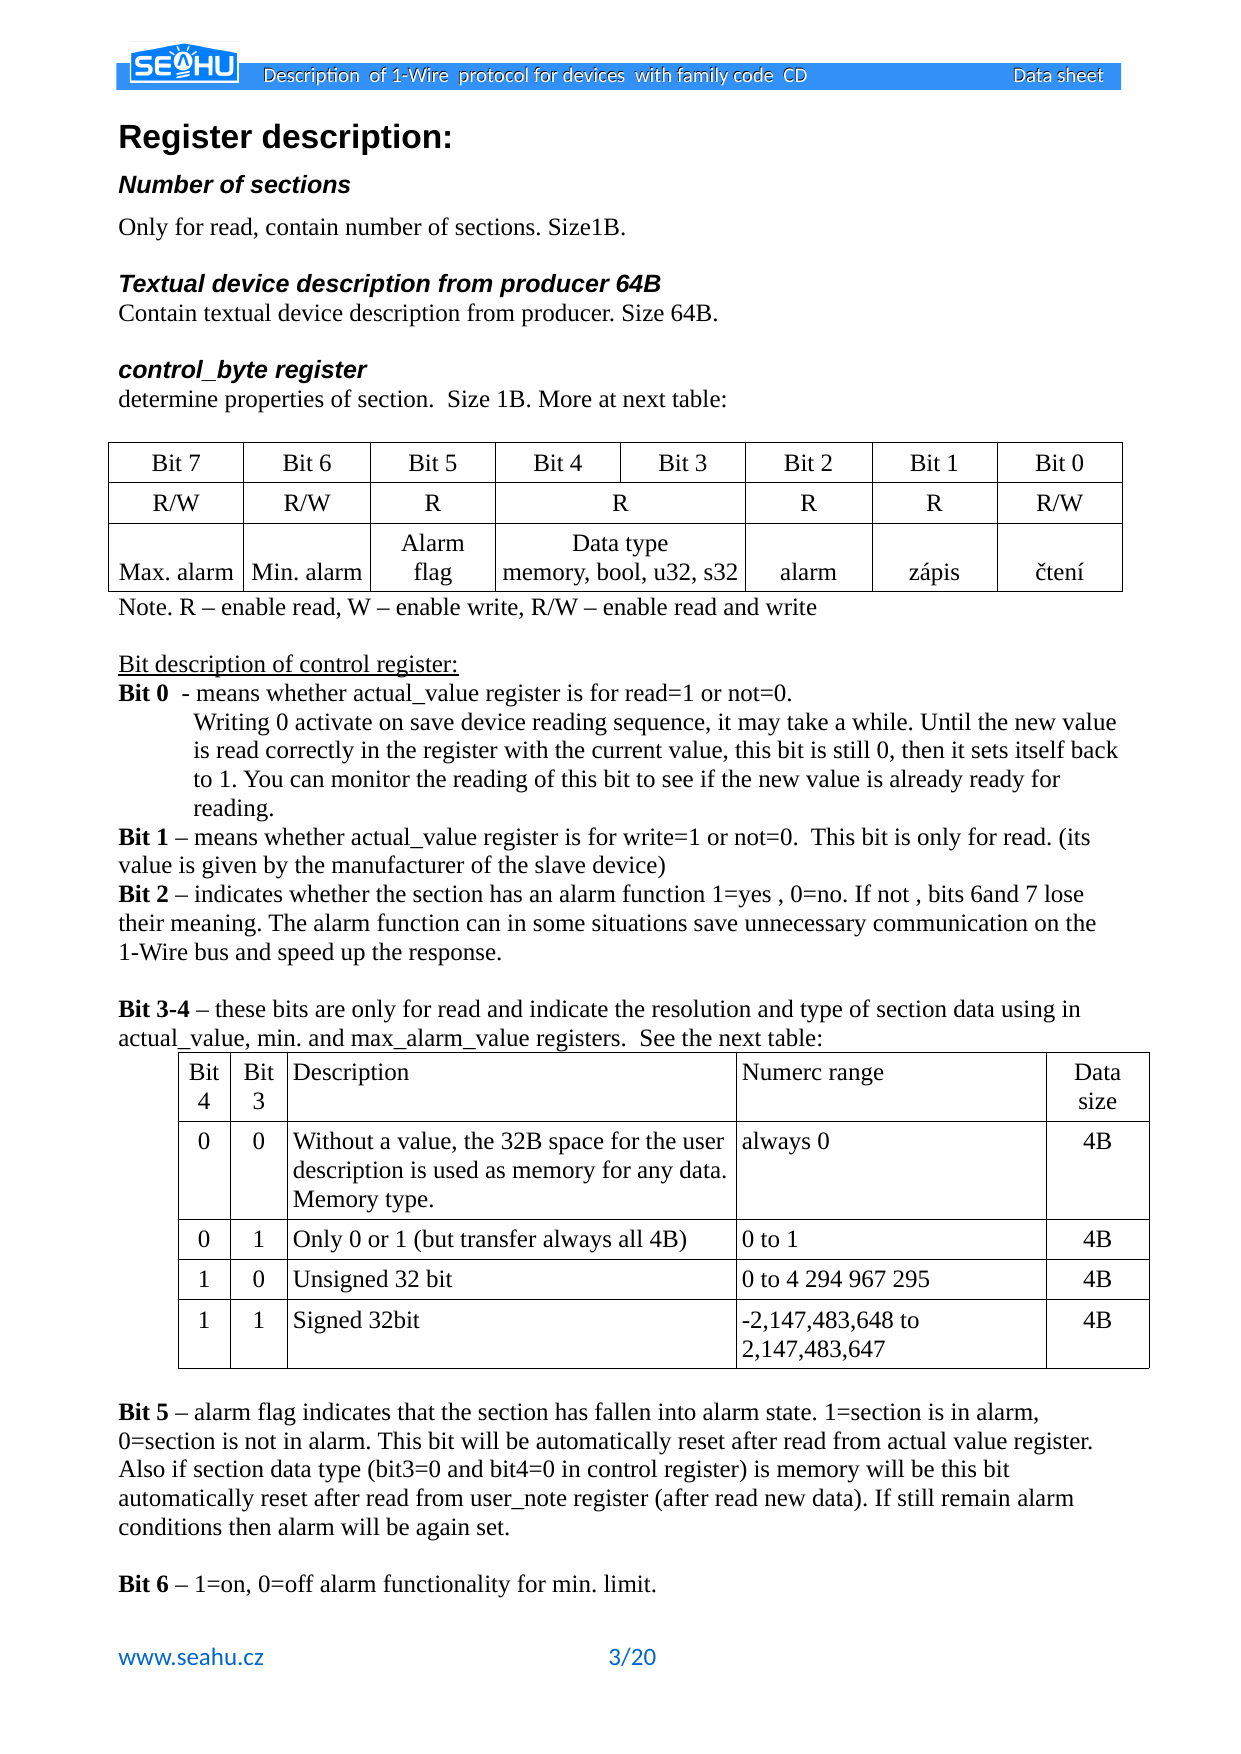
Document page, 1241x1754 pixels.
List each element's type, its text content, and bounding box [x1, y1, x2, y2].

table_header Bit 2 [746, 443, 872, 482]
table_header Bit 3 [231, 1053, 287, 1121]
table_header Bit 5 [371, 443, 495, 482]
table_cell 1 [179, 1300, 230, 1368]
table_cell R/W [109, 483, 243, 522]
table_header Data size [1047, 1053, 1149, 1121]
table_cell 4B [1047, 1260, 1149, 1299]
table_cell Without a value, the 32B space for the user description is used as memory for any data. Memory type. [288, 1122, 736, 1218]
table_cell R/W [244, 483, 370, 522]
text Bit 2 – indicates whether the section has an alarm function 1=yes , 0=no. If not , bits 6and 7 lose their meaning. The alarm function can in some situations save unnecessary communication on the 1-Wire bus and speed up the response. [118, 879, 1122, 965]
text Bit 5 – alarm flag indicates that the section has fallen into alarm state. 1=section is in alarm, 0=section is not in alarm. This bit will be automatically reset after read from actual value register. Also if section data type (bit3=0 and bit4=0 in control register) is memory will be this bit automatically reset after read from user_note register (after read new data). If still remain alarm conditions then alarm will be again set. [118, 1397, 1122, 1541]
table_cell 0 [179, 1122, 230, 1218]
table_cell 0 [179, 1220, 230, 1259]
table_cell 1 [179, 1260, 230, 1299]
table_cell 1 [231, 1220, 287, 1259]
table_cell -2,147,483,648 to 2,147,483,647 [737, 1300, 1046, 1368]
table_header Numerc range [737, 1053, 1046, 1121]
text control_byte register [118, 356, 1122, 384]
table_header Bit 0 [998, 443, 1122, 482]
table_header Description [288, 1053, 736, 1121]
table_cell R [746, 483, 872, 522]
table_cell 0 to 1 [737, 1220, 1046, 1259]
text Bit description of control register: [118, 649, 1122, 678]
table_header Bit 7 [109, 443, 243, 482]
table_header Bit 3 [621, 443, 745, 482]
table_cell 4B [1047, 1220, 1149, 1259]
table_header Bit 1 [873, 443, 997, 482]
subtitle Number of sections [118, 171, 1122, 199]
table_cell R [371, 483, 495, 522]
text Register description: [118, 117, 1122, 156]
text Bit 0 - means whether actual_value register is for read=1 or not=0. Writing 0 activate on save device reading sequence, it may take a while. Until the new value is read correctly in the register with the current value, this bit is still 0, then it sets itself back to 1. You can monitor the reading of this bit to see if the new value is already ready for reading. Bit 1 – means whether actual_value register is for write=1 or not=0. This bit is only for read. (its value is given by the manufacturer of the slave device) [118, 678, 1122, 879]
table_header Bit 4 [179, 1053, 230, 1121]
text Textual device description from producer 64B [118, 269, 1122, 298]
table_cell R [873, 483, 997, 522]
text determine properties of section. Size 1B. More at next table: [118, 384, 1122, 413]
text Note. R – enable read, W – enable write, R/W – enable read and write [118, 592, 1122, 620]
text Only for read, contain number of sections. Size1B. [118, 212, 1122, 241]
table_header Bit 4 [496, 443, 620, 482]
table_cell always 0 [737, 1122, 1046, 1218]
table_cell Data type memory, bool, u32, s32 [496, 524, 745, 591]
table_cell 1 [231, 1300, 287, 1368]
table_cell 4B [1047, 1300, 1149, 1368]
table_cell Alarm flag [371, 524, 495, 591]
table_cell 0 [231, 1122, 287, 1218]
text Bit 6 – 1=on, 0=off alarm functionality for min. limit. [118, 1569, 1122, 1598]
table_cell 0 to 4 294 967 295 [737, 1260, 1046, 1299]
table_cell 0 [231, 1260, 287, 1299]
picture [129, 41, 239, 83]
table_cell Max. alarm [109, 524, 243, 591]
table_header Bit 6 [244, 443, 370, 482]
table_cell R/W [998, 483, 1122, 522]
text Bit 3-4 – these bits are only for read and indicate the resolution and type of section data using in actual_value, min. and max_alarm_value registers. See the next table: [118, 994, 1122, 1052]
text Contain textual device description from producer. Size 64B. [118, 298, 1122, 327]
table_cell Only 0 or 1 (but transfer always all 4B) [288, 1220, 736, 1259]
table_cell R [496, 483, 745, 522]
table_cell Unsigned 32 bit [288, 1260, 736, 1299]
table_cell 4B [1047, 1122, 1149, 1218]
table_cell alarm [746, 524, 872, 591]
table_cell Signed 32bit [288, 1300, 736, 1368]
table_cell Min. alarm [244, 524, 370, 591]
table_cell zápis [873, 524, 997, 591]
table_cell čtení [998, 524, 1122, 591]
